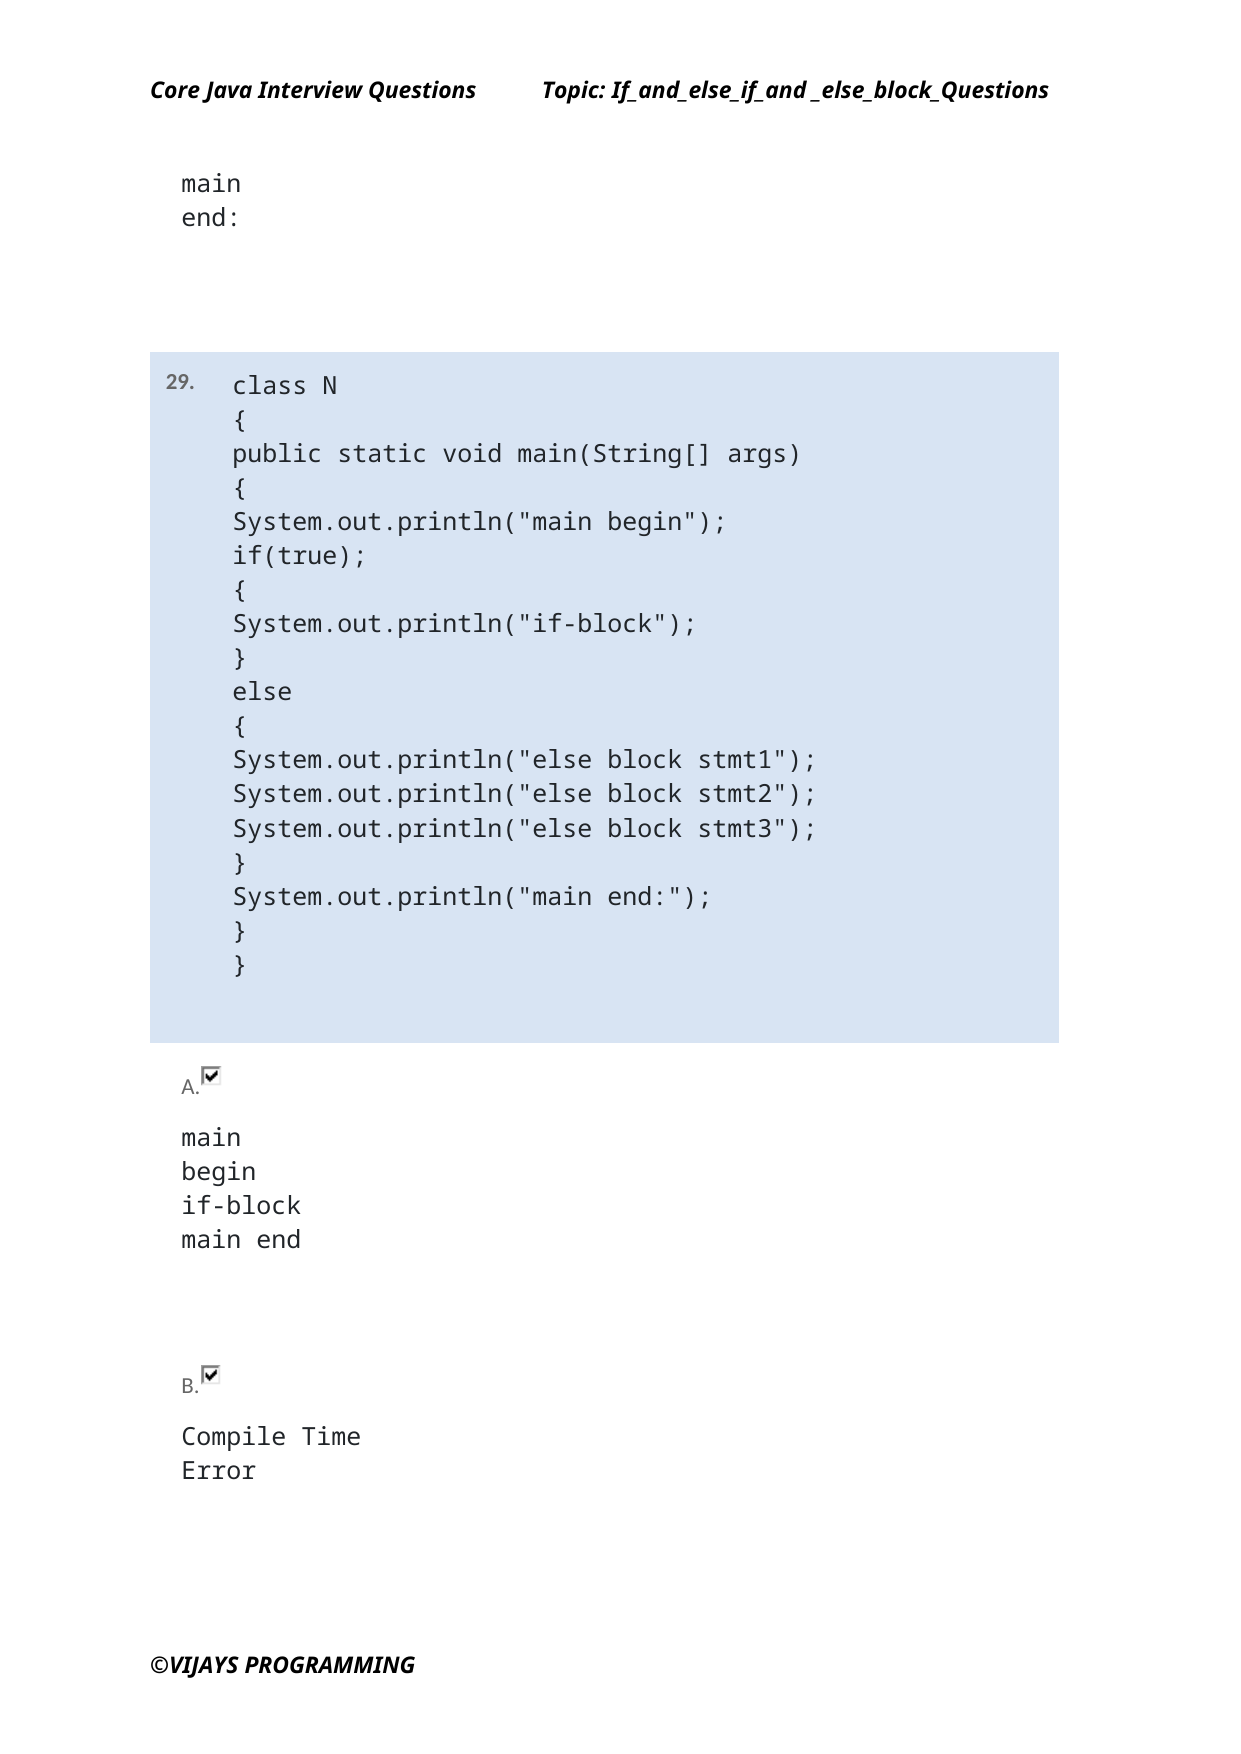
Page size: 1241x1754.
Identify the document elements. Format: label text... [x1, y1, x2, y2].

table_header class N { public static void main(String[] args) { System.out.println("main begin"); if(true); { System.out.println("if-block"); } else { System.out.println("else block stmt1"); System.out.println("else block stmt2"); System.out.println("else block stmt3"); } System.out.println("main end:"); } } [216, 352, 1059, 1043]
table_header B. Compile Time Error [181, 1358, 442, 1554]
table_header main end: [181, 166, 319, 336]
table_cell [150, 1043, 1090, 1570]
table_header 29. [150, 352, 216, 1043]
table_header A. main begin if-block main end [181, 1059, 319, 1358]
table_header [1059, 352, 1090, 1043]
table_cell [150, 150, 1090, 352]
